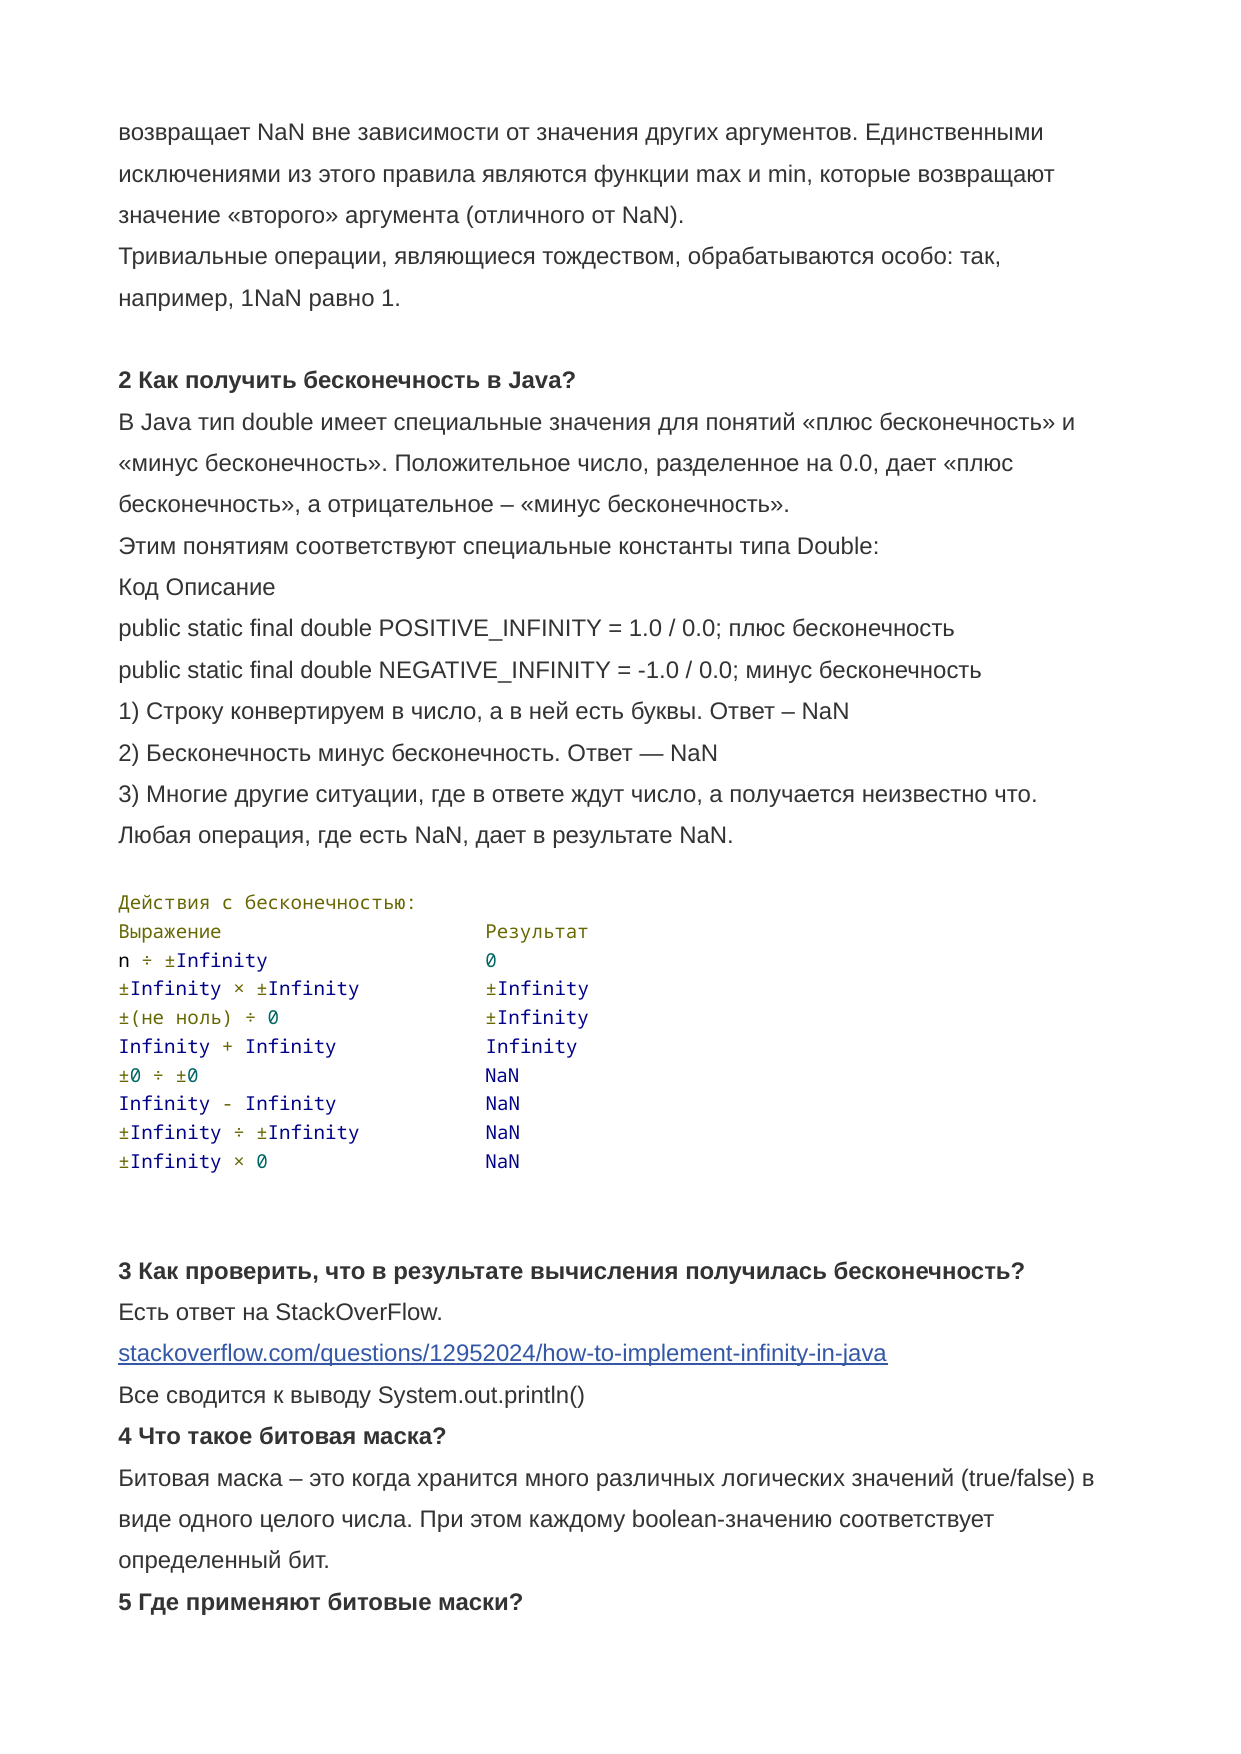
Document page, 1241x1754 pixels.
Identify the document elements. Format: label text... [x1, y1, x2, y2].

text ±(не ноль) ÷ 0 ±Infinity [118, 1001, 1122, 1030]
text Действия с бесконечностью: [118, 886, 1122, 915]
text ±0 ÷ ±0 NaN [118, 1059, 1122, 1088]
text Infinity - Infinity NaN [118, 1088, 1122, 1116]
text Выражение Результат [118, 915, 1122, 944]
text ±Infinity × 0 NaN [118, 1145, 1122, 1174]
text Infinity + Infinity Infinity [118, 1030, 1122, 1059]
text n ÷ ±Infinity 0 [118, 944, 1122, 973]
text ±Infinity × ±Infinity ±Infinity [118, 973, 1122, 1001]
text ±Infinity ÷ ±Infinity NaN [118, 1116, 1122, 1145]
text возвращает NaN вне зависимости от значения других аргументов. Единственными исключениями из этого правила являются функции max и min, которые возвращают значение «второго» аргумента (отличного от NaN). Тривиальные операции, являющиеся тождеством, обрабатываются особо: так, например, 1NaN равно 1. 2 Как получить бесконечность в Java? В Java тип double имеет специальные значения для понятий «плюс бесконечность» и «минус бесконечность». Положительное число, разделенное на 0.0, дает «плюс бесконечность», а отрицательное – «минус бесконечность». Этим понятиям соответствуют специальные константы типа Double: Код Описание public static final double POSITIVE_INFINITY = 1.0 / 0.0; плюс бесконечность public static final double NEGATIVE_INFINITY = -1.0 / 0.0; минус бесконечность 1) Строку конвертируем в число, а в ней есть буквы. Ответ – NaN 2) Бесконечность минус бесконечность. Ответ — NaN 3) Многие другие ситуации, где в ответе ждут число, а получается неизвестно что. Любая операция, где есть NaN, дает в результате NaN. [118, 118, 1122, 849]
text 3 Как проверить, что в результате вычисления получилась бесконечность? Есть ответ на StackOverFlow. stackoverflow.com/questions/12952024/how-to-implement-infinity-in-java Все сводится к выводу System.out.println() 4 Что такое битовая маска? Битовая маска – это когда хранится много различных логических значений (true/false) в виде одного целого числа. При этом каждому boolean-значению соответствует определенный бит. 5 Где применяют битовые маски? [118, 1174, 1122, 1615]
